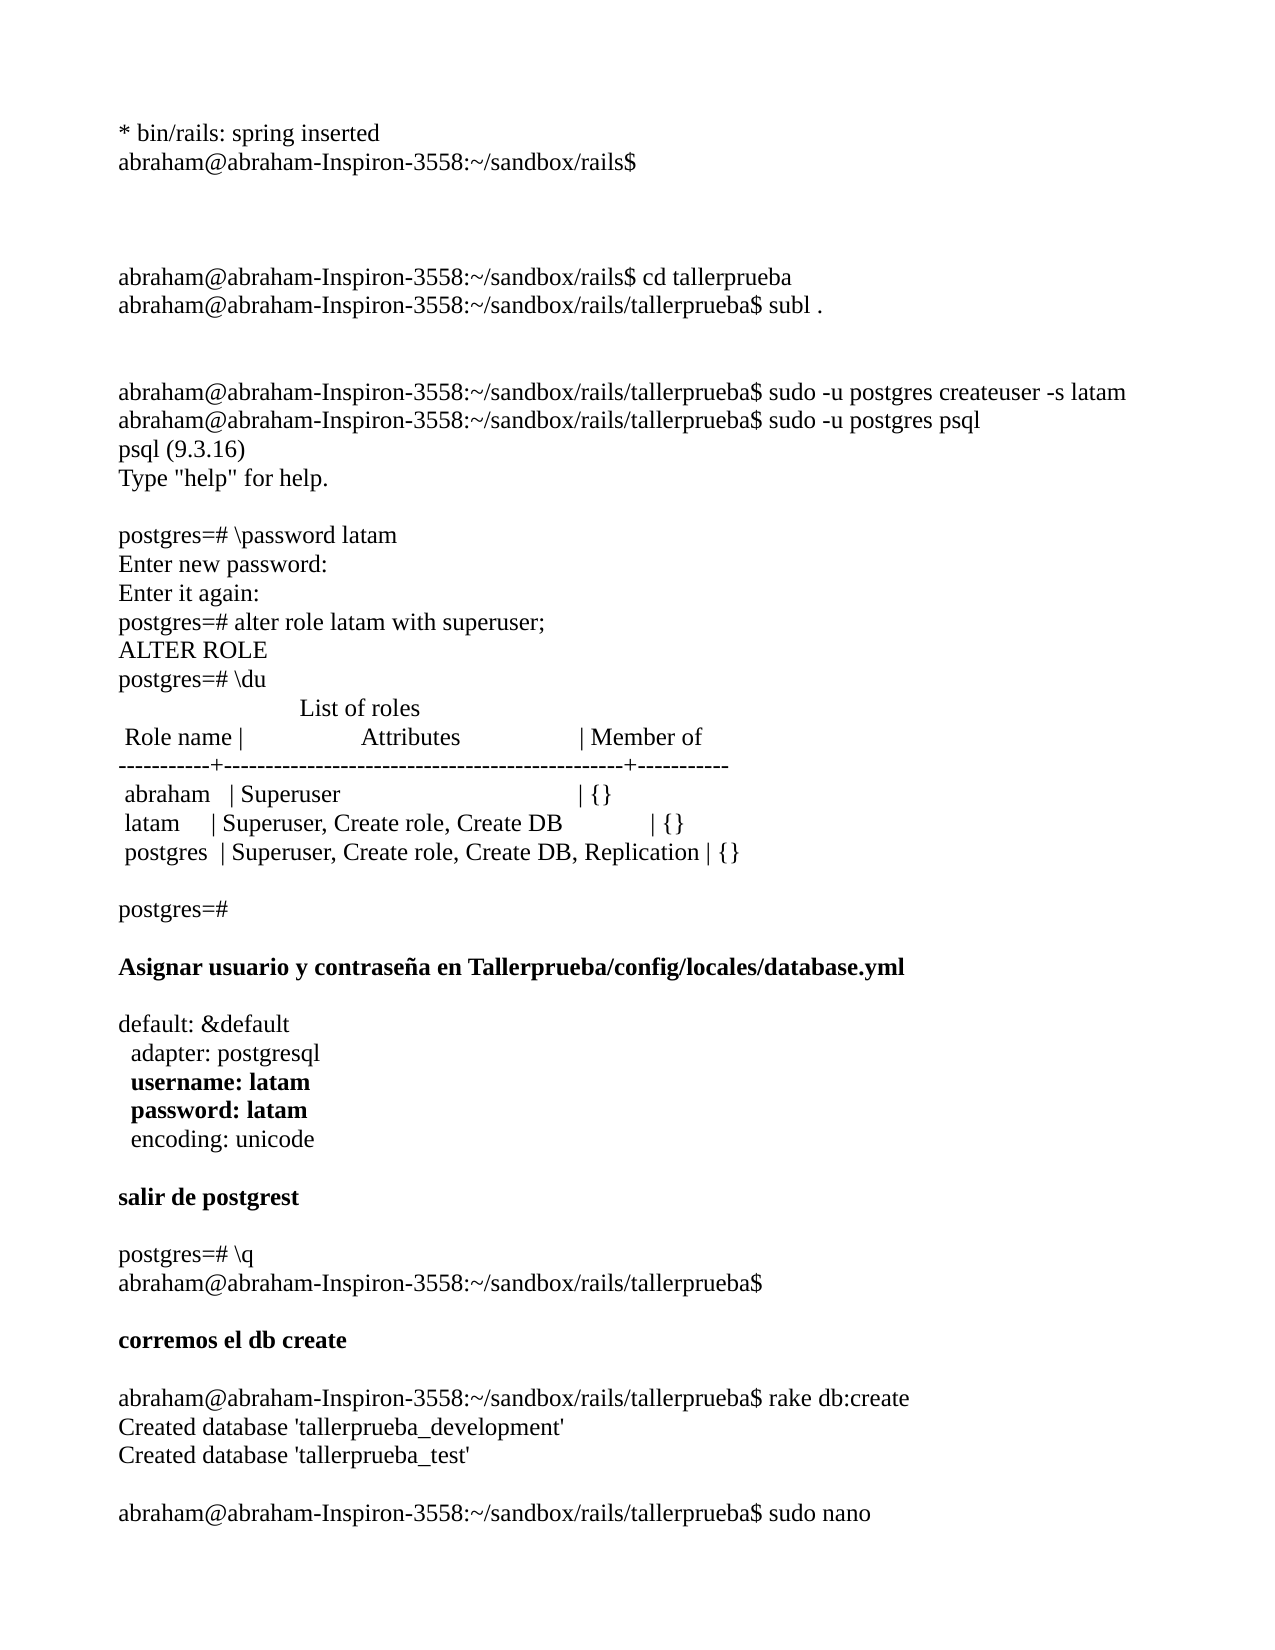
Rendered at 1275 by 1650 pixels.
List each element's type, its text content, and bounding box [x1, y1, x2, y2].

text postgres | Superuser, Create role, Create DB, Replication | {} [118, 837, 1157, 866]
text abraham@abraham-Inspiron-3558:~/sandbox/rails/tallerprueba$ rake db:create [118, 1383, 1157, 1412]
text Enter it again: [118, 578, 1157, 607]
text password: latam [118, 1096, 1157, 1124]
text Asignar usuario y contraseña en Tallerprueba/config/locales/database.yml [118, 952, 1157, 981]
text username: latam [118, 1067, 1157, 1096]
text Role name | Attributes | Member of [118, 722, 1157, 751]
text latam | Superuser, Create role, Create DB | {} [118, 808, 1157, 837]
text encoding: unicode [118, 1124, 1157, 1153]
text Type "help" for help. [118, 463, 1157, 492]
text List of roles [118, 693, 1157, 722]
text Enter new password: [118, 549, 1157, 578]
text Created database 'tallerprueba_test' [118, 1441, 1157, 1469]
text corremos el db create [118, 1326, 1157, 1354]
text -----------+------------------------------------------------+----------- [118, 751, 1157, 779]
text * bin/rails: spring inserted [118, 118, 1157, 147]
text salir de postgrest [118, 1182, 1157, 1211]
text abraham | Superuser | {} [118, 779, 1157, 808]
text ALTER ROLE [118, 636, 1157, 664]
text abraham@abraham-Inspiron-3558:~/sandbox/rails/tallerprueba$ subl . [118, 291, 1157, 319]
text abraham@abraham-Inspiron-3558:~/sandbox/rails$ cd tallerprueba [118, 262, 1157, 291]
text abraham@abraham-Inspiron-3558:~/sandbox/rails/tallerprueba$ sudo -u postgres createuser -s latam [118, 377, 1157, 406]
text postgres=# \password latam [118, 521, 1157, 549]
text psql (9.3.16) [118, 434, 1157, 463]
text abraham@abraham-Inspiron-3558:~/sandbox/rails/tallerprueba$ sudo -u postgres psql [118, 406, 1157, 434]
text Created database 'tallerprueba_development' [118, 1412, 1157, 1441]
text abraham@abraham-Inspiron-3558:~/sandbox/rails/tallerprueba$ [118, 1268, 1157, 1297]
text postgres=# \du [118, 664, 1157, 693]
text abraham@abraham-Inspiron-3558:~/sandbox/rails/tallerprueba$ sudo nano [118, 1498, 1157, 1527]
text adapter: postgresql [118, 1038, 1157, 1067]
text postgres=# \q [118, 1239, 1157, 1268]
text postgres=# [118, 894, 1157, 923]
text abraham@abraham-Inspiron-3558:~/sandbox/rails$ [118, 147, 1157, 176]
text postgres=# alter role latam with superuser; [118, 607, 1157, 636]
text default: &default [118, 1009, 1157, 1038]
